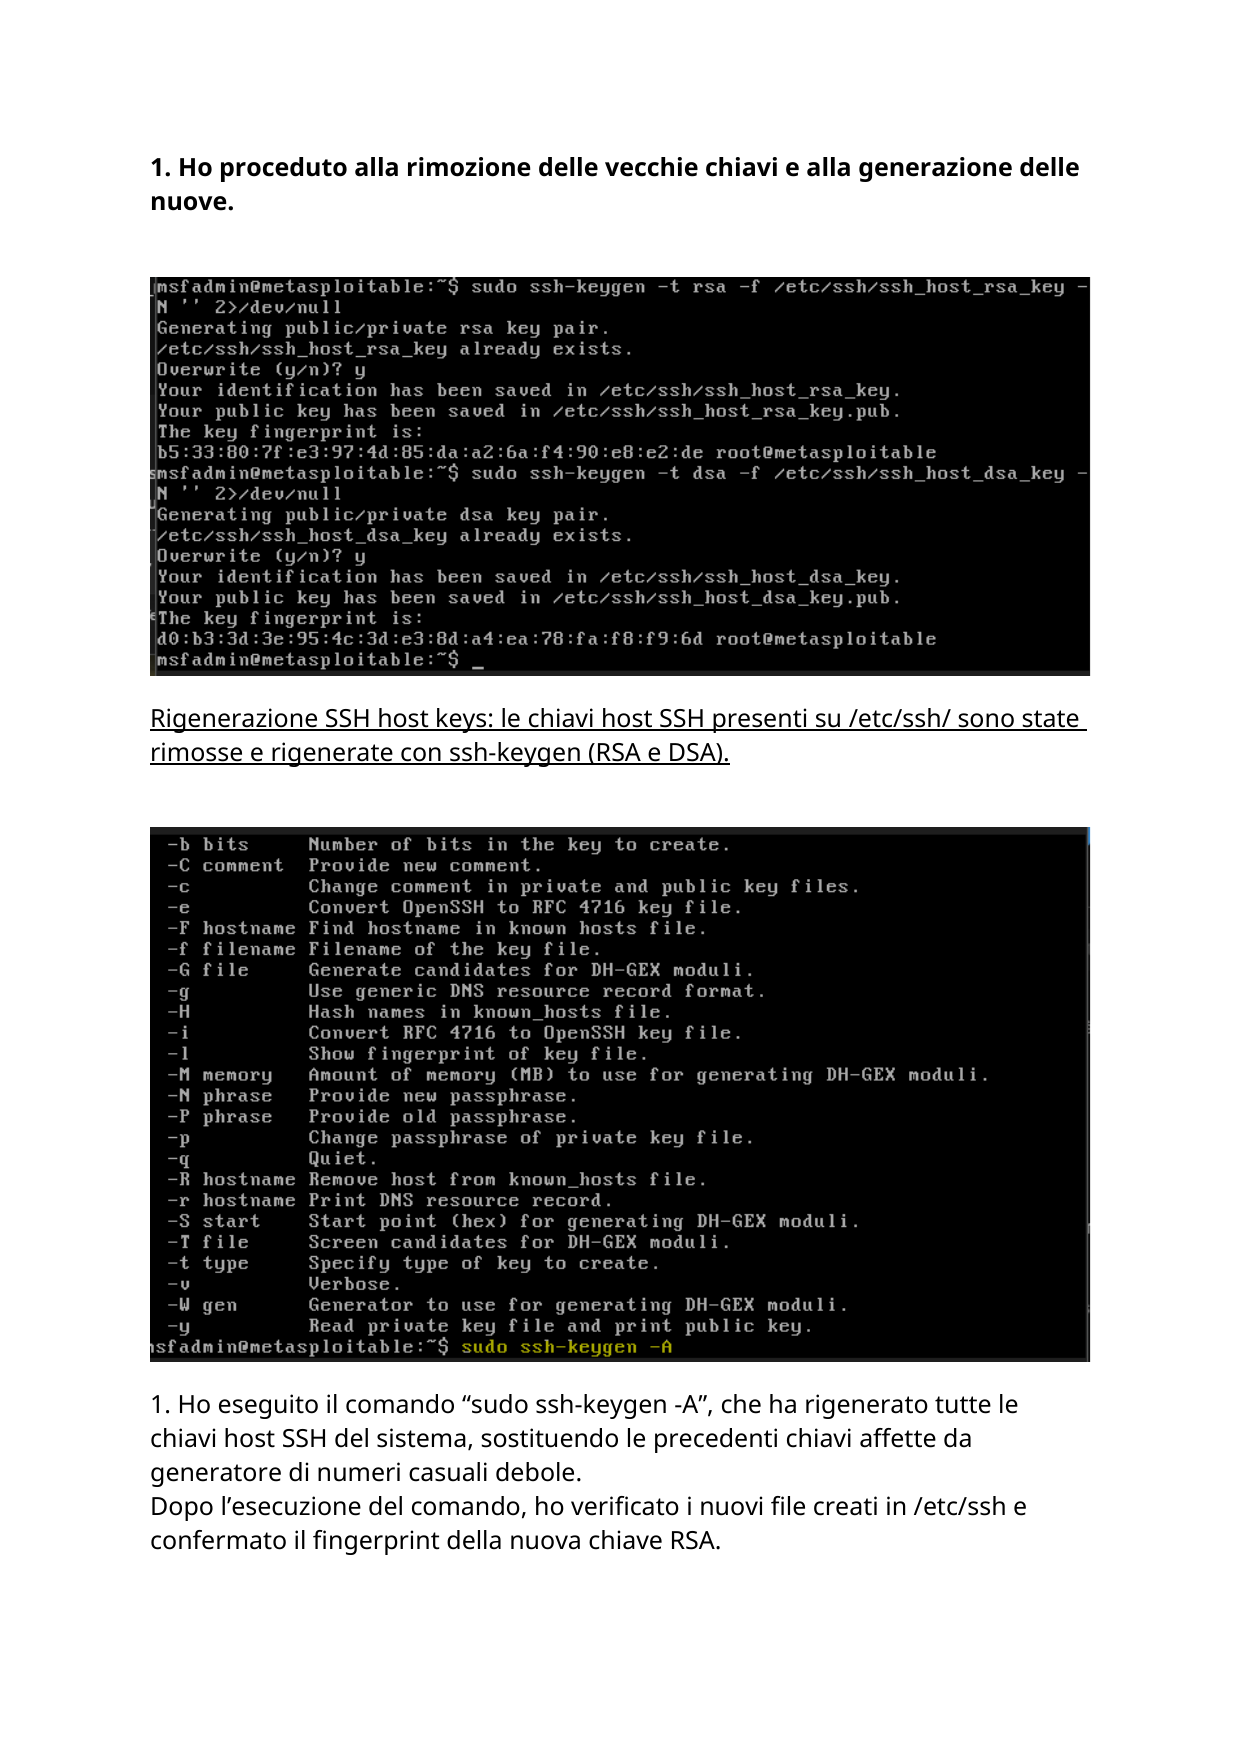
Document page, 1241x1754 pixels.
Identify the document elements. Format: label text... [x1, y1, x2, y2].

picture [150, 827, 1091, 1362]
text 1. Ho eseguito il comando “sudo ssh-keygen -A”, che ha rigenerato tutte le chiavi host SSH del sistema, sostituendo le precedenti chiavi affette da generatore di numeri casuali debole. Dopo l’esecuzione del comando, ho verificato i nuovi file creati in /etc/ssh e confermato il fingerprint della nuova chiave RSA. [150, 1362, 1090, 1557]
picture [150, 277, 1091, 676]
text 1. Ho proceduto alla rimozione delle vecchie chiavi e alla generazione delle nuove. [150, 150, 1090, 218]
text Rigenerazione SSH host keys: le chiavi host SSH presenti su /etc/ssh/ sono state rimosse e rigenerate con ssh-keygen (RSA e DSA). [150, 676, 1090, 768]
